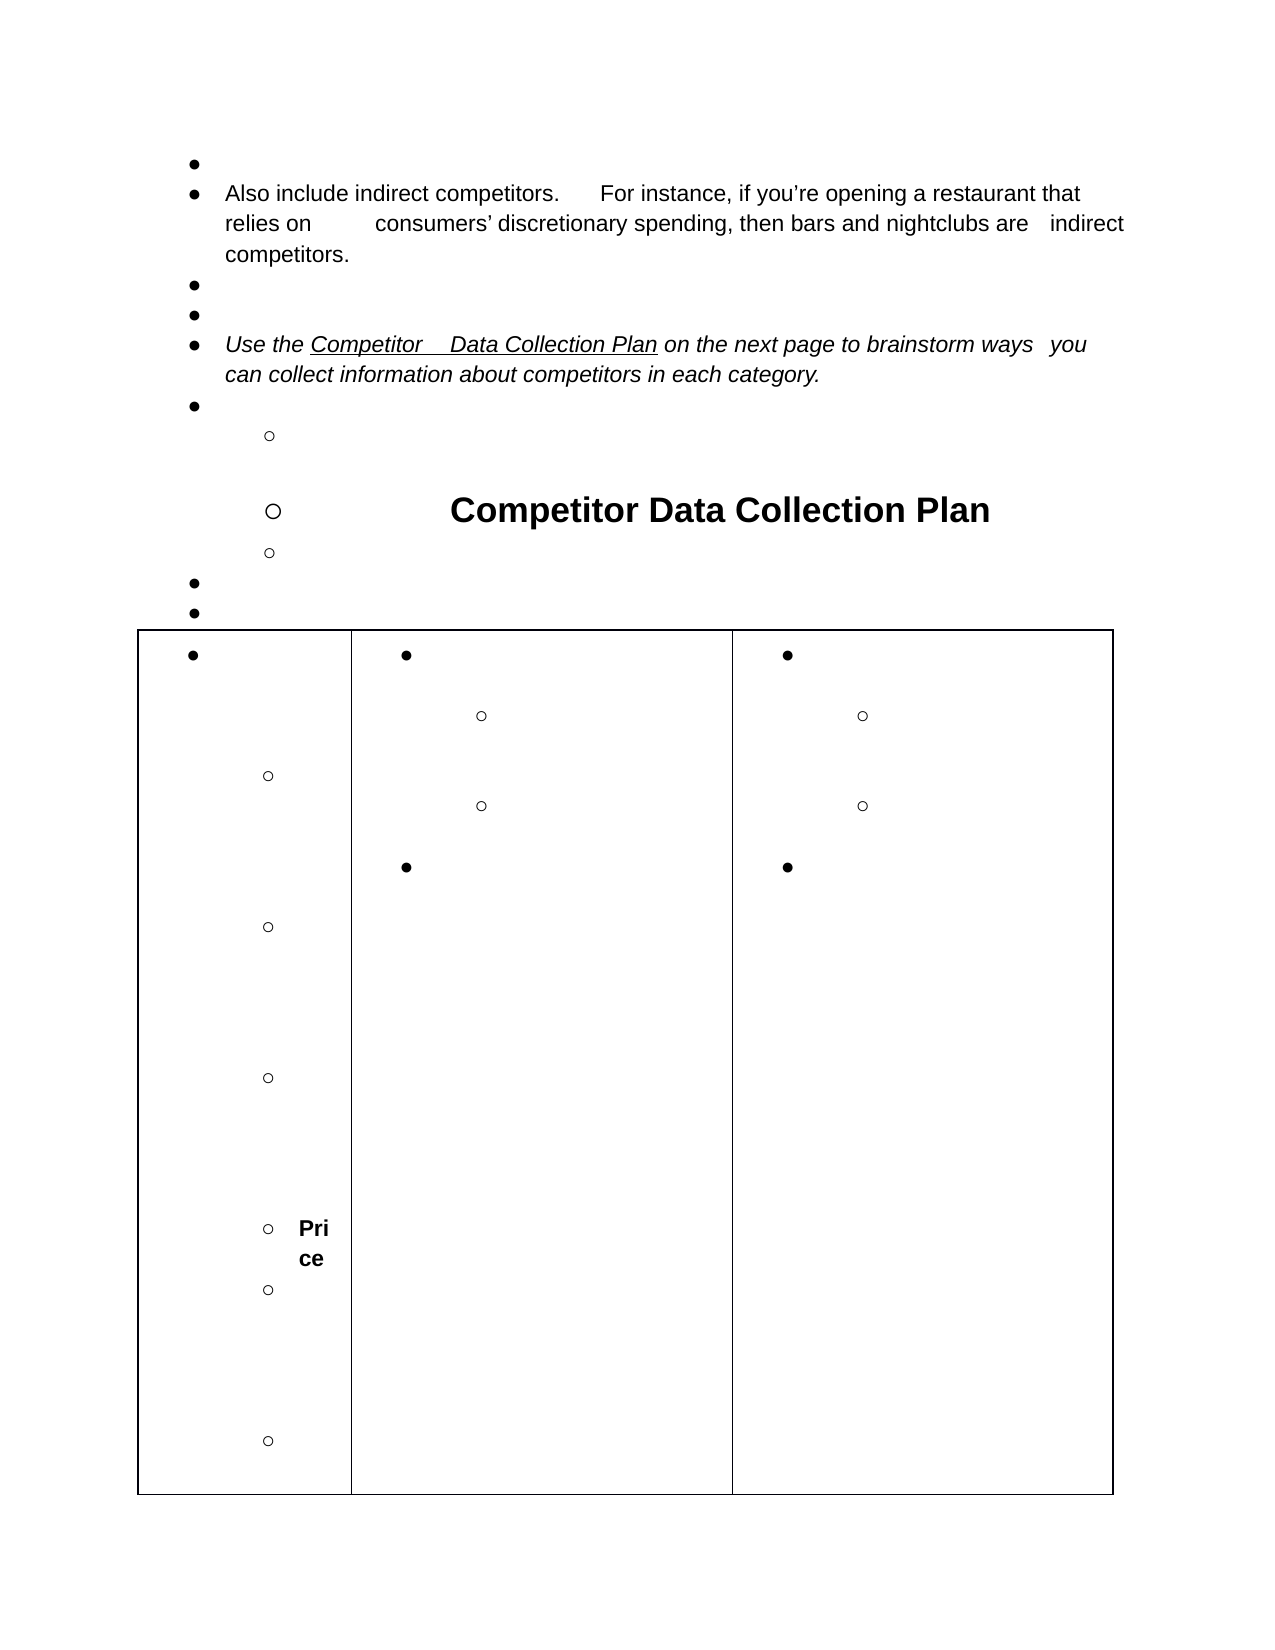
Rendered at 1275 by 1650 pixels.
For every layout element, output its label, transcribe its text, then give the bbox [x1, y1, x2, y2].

table_header [733, 631, 1112, 1494]
subtitle Competitor Data Collection Plan [262, 489, 1125, 530]
table_header Price [139, 631, 351, 1494]
list Use the Competitor Data Collection Plan on the next page to brainstorm ways you can collect information about competitors in each category. [187, 331, 1125, 388]
list Also include indirect competitors. For instance, if you’re opening a restaurant that relies on consumers’ discretionary spending, then bars and nightclubs are indirect competitors. [187, 180, 1125, 267]
table_header [352, 631, 732, 1494]
